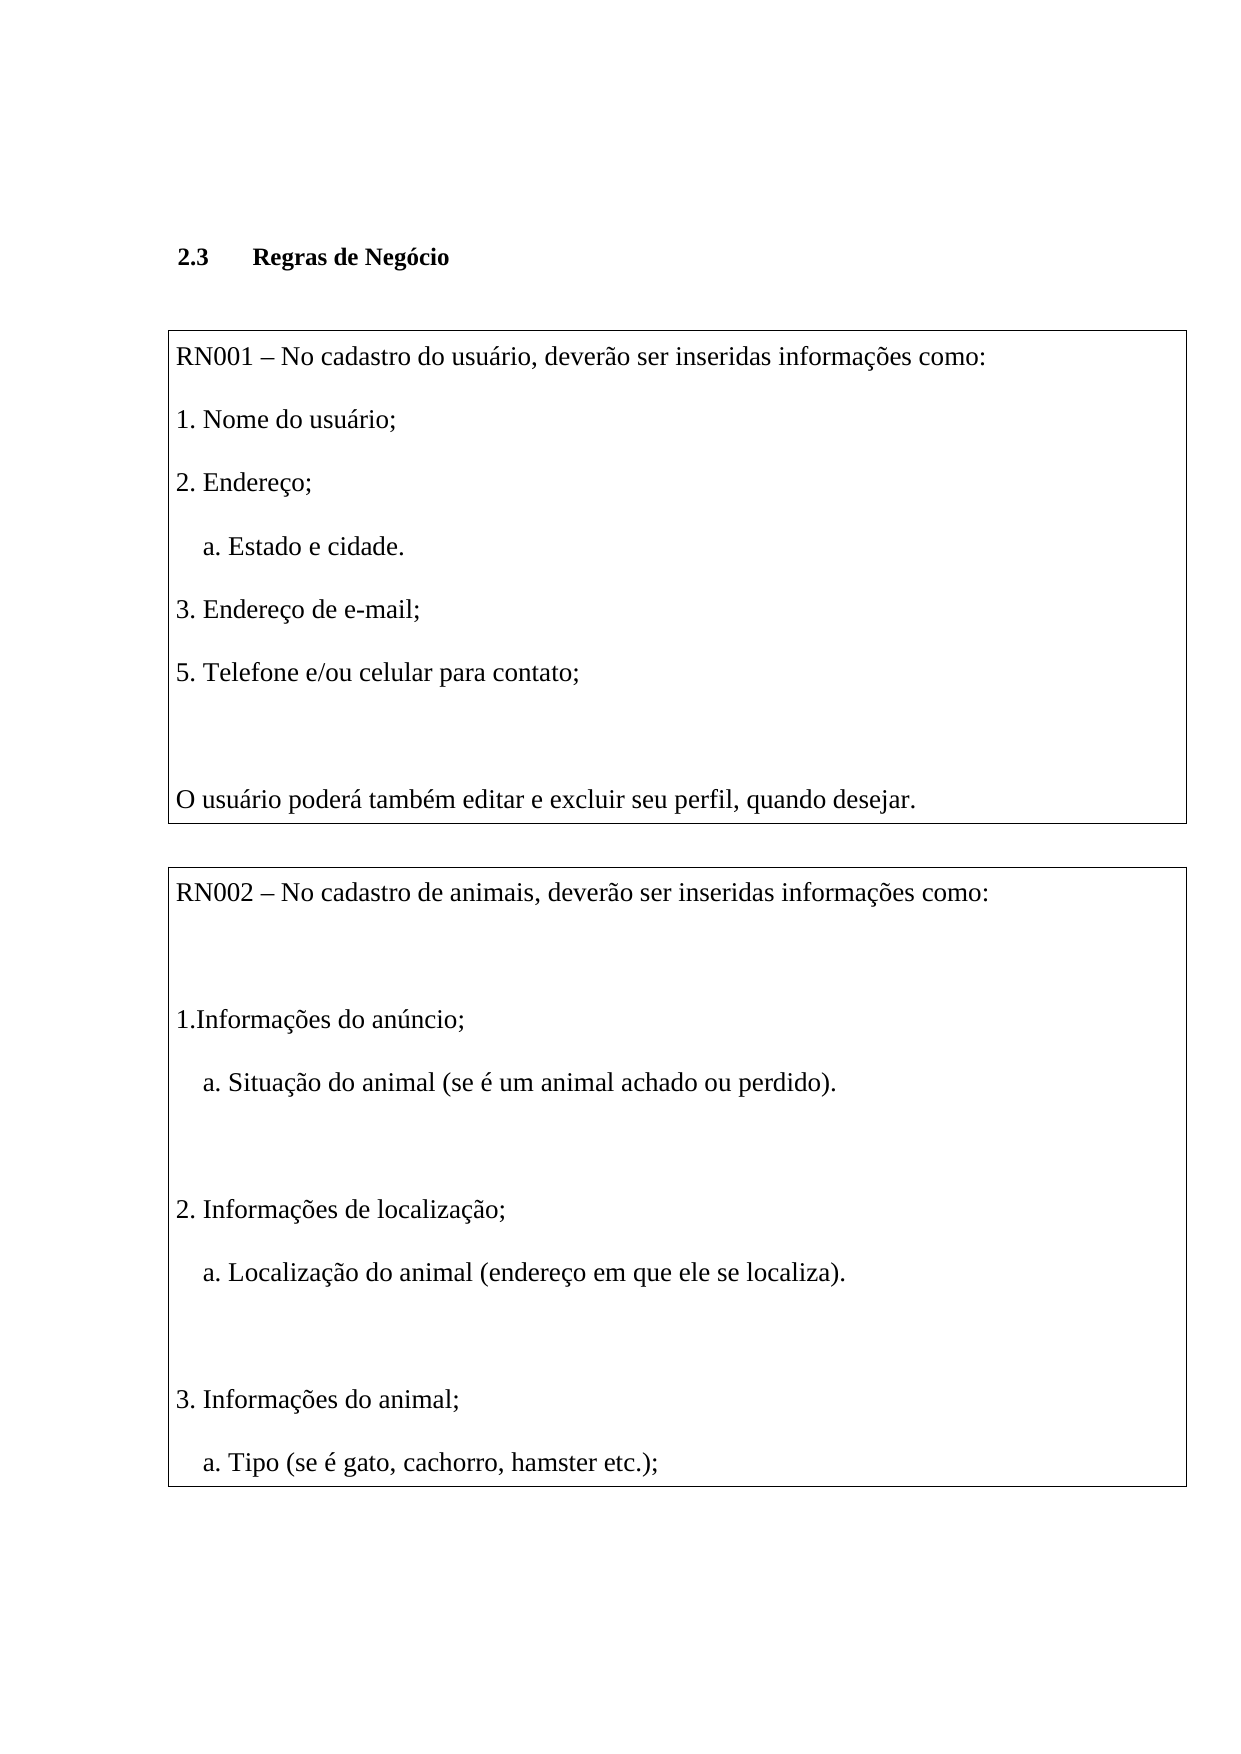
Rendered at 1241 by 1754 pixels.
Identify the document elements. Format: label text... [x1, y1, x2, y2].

table_header RN001 – No cadastro do usuário, deverão ser inseridas informações como: 1. Nome do usuário; 2. Endereço; a. Estado e cidade. 3. Endereço de e-mail; 5. Telefone e/ou celular para contato; O usuário poderá também editar e excluir seu perfil, quando desejar. [169, 331, 1186, 823]
table_header RN002 – No cadastro de animais, deverão ser inseridas informações como: 1.Informações do anúncio; a. Situação do animal (se é um animal achado ou perdido). 2. Informações de localização; a. Localização do animal (endereço em que ele se localiza). 3. Informações do animal; a. Tipo (se é gato, cachorro, hamster etc.); [169, 868, 1186, 1486]
subtitle Regras de Negócio [177, 242, 1126, 271]
